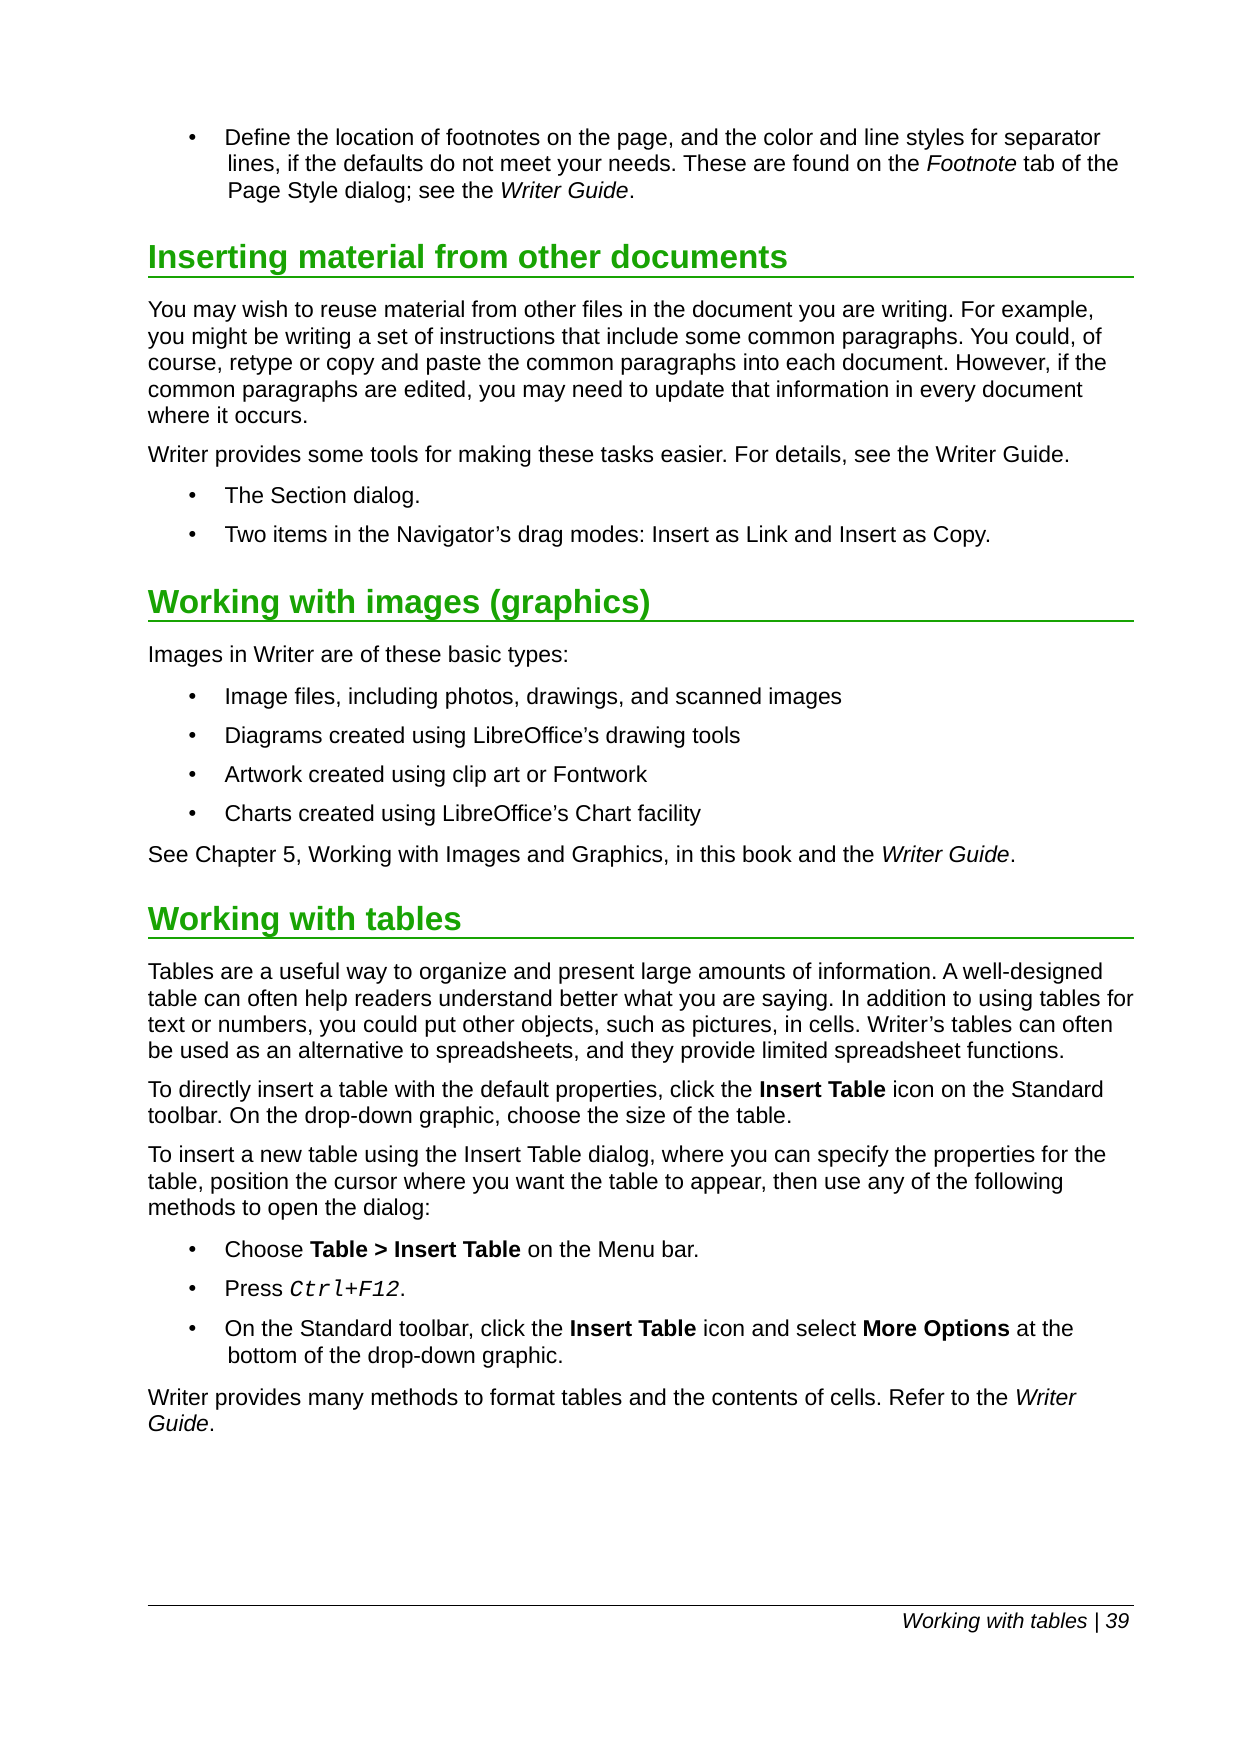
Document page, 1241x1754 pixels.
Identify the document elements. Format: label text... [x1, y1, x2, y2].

subtitle Working with images (graphics) [148, 582, 1134, 620]
list Press Ctrl+F12. [185, 1272, 1134, 1303]
text Writer provides some tools for making these tasks easier. For details, see the Writer Guide. [148, 441, 1134, 467]
list Charts created using LibreOffice’s Chart facility [185, 797, 1134, 829]
list Images in Writer are of these basic types: [148, 641, 1134, 667]
list The Section dialog. [185, 479, 1134, 509]
text Tables are a useful way to organize and present large amounts of information. A well-designed table can often help readers understand better what you are saying. In addition to using tables for text or numbers, you could put other objects, such as pictures, in cells. Writer’s tables can often be used as an alternative to spreadsheets, and they provide limited spreadsheet functions. [148, 958, 1134, 1063]
text You may wish to reuse material from other files in the document you are writing. For example, you might be writing a set of instructions that include some common paragraphs. You could, of course, retype or copy and paste the common paragraphs into each document. However, if the common paragraphs are edited, you may need to update that information in every document where it occurs. [148, 296, 1134, 428]
list Define the location of footnotes on the page, and the color and line styles for separator lines, if the defaults do not meet your needs. These are found on the Footnote tab of the Page Style dialog; see the Writer Guide. [185, 121, 1134, 206]
list To insert a new table using the Insert Table dialog, where you can specify the properties for the table, position the cursor where you want the table to appear, then use any of the following methods to open the dialog: [148, 1141, 1134, 1220]
subtitle Working with tables [148, 899, 1134, 937]
list Artwork created using clip art or Fontwork [185, 758, 1134, 787]
list Image files, including photos, drawings, and scanned images [185, 680, 1134, 709]
text See Chapter 5, Working with Images and Graphics, in this book and the Writer Guide. [148, 841, 1134, 868]
subtitle Inserting material from other documents [148, 237, 1134, 276]
list On the Standard toolbar, click the Insert Table icon and select More Options at the bottom of the drop-down graphic. [185, 1312, 1134, 1371]
text Writer provides many methods to format tables and the contents of cells. Refer to the Writer Guide. [148, 1383, 1134, 1436]
list Two items in the Navigator’s drag modes: Insert as Link and Insert as Copy. [185, 518, 1134, 551]
list Choose Table > Insert Table on the Menu bar. [185, 1233, 1134, 1262]
list Diagrams created using LibreOffice’s drawing tools [185, 719, 1134, 748]
list To directly insert a table with the default properties, click the Insert Table icon on the Standard toolbar. On the drop-down graphic, choose the size of the table. [148, 1076, 1134, 1129]
